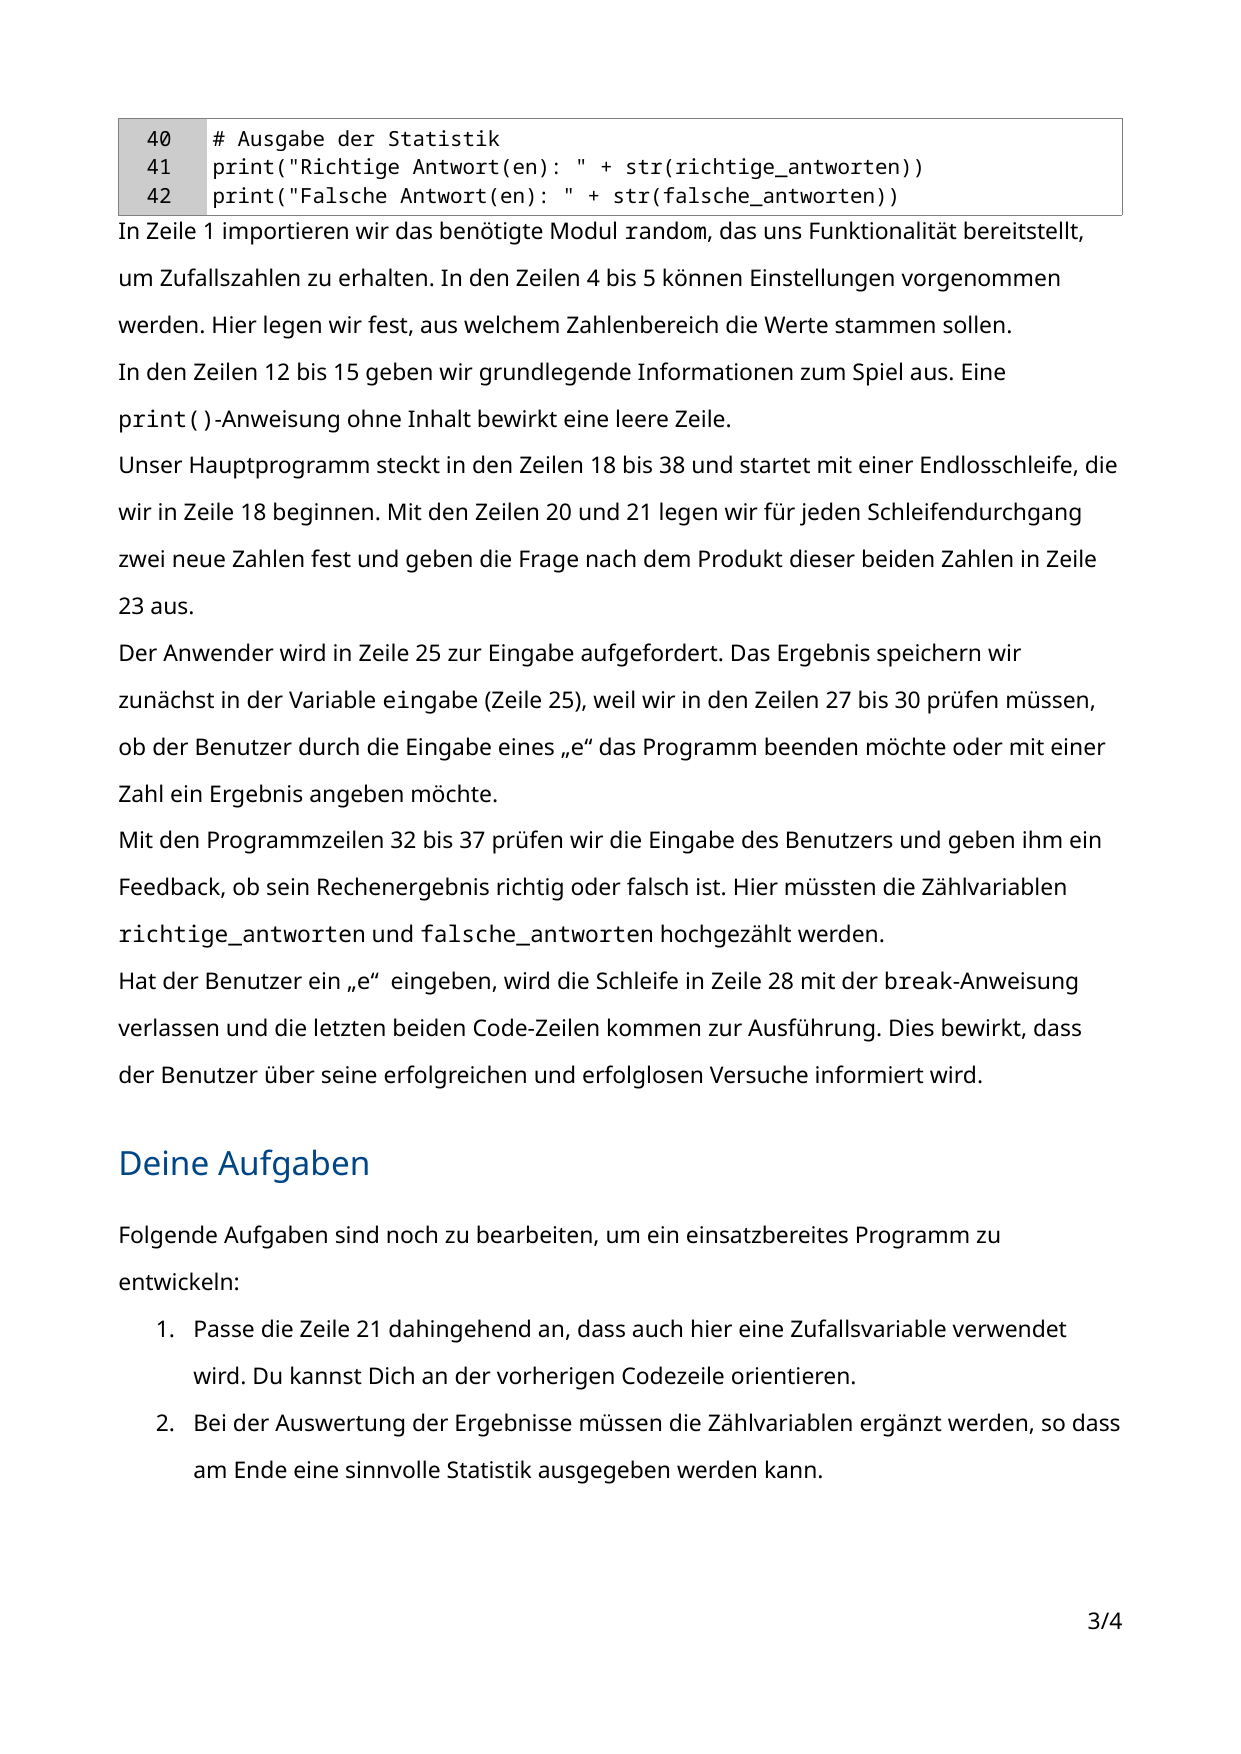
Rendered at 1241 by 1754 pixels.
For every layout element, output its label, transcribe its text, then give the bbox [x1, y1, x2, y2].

list Bei der Auswertung der Ergebnisse müssen die Zählvariablen ergänzt werden, so dass am Ende eine sinnvolle Statistik ausgegeben werden kann. [156, 1407, 1122, 1485]
text Folgende Aufgaben sind noch zu bearbeiten, um ein einsatzbereites Programm zu entwickeln: [118, 1219, 1122, 1297]
list Passe die Zeile 21 dahingehend an, dass auch hier eine Zufallsvariable verwendet wird. Du kannst Dich an der vorherigen Codezeile orientieren. [156, 1313, 1122, 1391]
text Mit den Programmzeilen 32 bis 37 prüfen wir die Eingabe des Benutzers und geben ihm ein Feedback, ob sein Rechenergebnis richtig oder falsch ist. Hier müssten die Zählvariablen richtige_antworten und falsche_antworten hochgezählt werden. [118, 824, 1122, 949]
text In Zeile 1 importieren wir das benötigte Modul random, das uns Funktionalität bereitstellt, um Zufallszahlen zu erhalten. In den Zeilen 4 bis 5 können Einstellungen vorgenommen werden. Hier legen wir fest, aus welchem Zahlenbereich die Werte stammen sollen. [118, 216, 1122, 340]
text In den Zeilen 12 bis 15 geben wir grundlegende Informationen zum Spiel aus. Eine print()-Anweisung ohne Inhalt bewirkt eine leere Zeile. [118, 356, 1122, 434]
table_header [177, 119, 207, 215]
table_header # Ausgabe der Statistik print("Richtige Antwort(en): " + str(richtige_antworten)) print("Falsche Antwort(en): " + str(falsche_antworten)) [207, 119, 1122, 215]
text Hat der Benutzer ein „e“ eingeben, wird die Schleife in Zeile 28 mit der break-Anweisung verlassen und die letzten beiden Code-Zeilen kommen zur Ausführung. Dies bewirkt, dass der Benutzer über seine erfolgreichen und erfolglosen Versuche informiert wird. [118, 965, 1122, 1090]
text Unser Hauptprogramm steckt in den Zeilen 18 bis 38 und startet mit einer Endlosschleife, die wir in Zeile 18 beginnen. Mit den Zeilen 20 und 21 legen wir für jeden Schleifendurchgang zwei neue Zahlen fest und geben die Frage nach dem Produkt dieser beiden Zahlen in Zeile 23 aus. [118, 449, 1122, 621]
table_header 40 41 42 [119, 119, 177, 215]
text Deine Aufgaben [118, 1140, 1122, 1185]
text Der Anwender wird in Zeile 25 zur Eingabe aufgefordert. Das Ergebnis speichern wir zunächst in der Variable eingabe (Zeile 25), weil wir in den Zeilen 27 bis 30 prüfen müssen, ob der Benutzer durch die Eingabe eines „e“ das Programm beenden möchte oder mit einer Zahl ein Ergebnis angeben möchte. [118, 637, 1122, 809]
